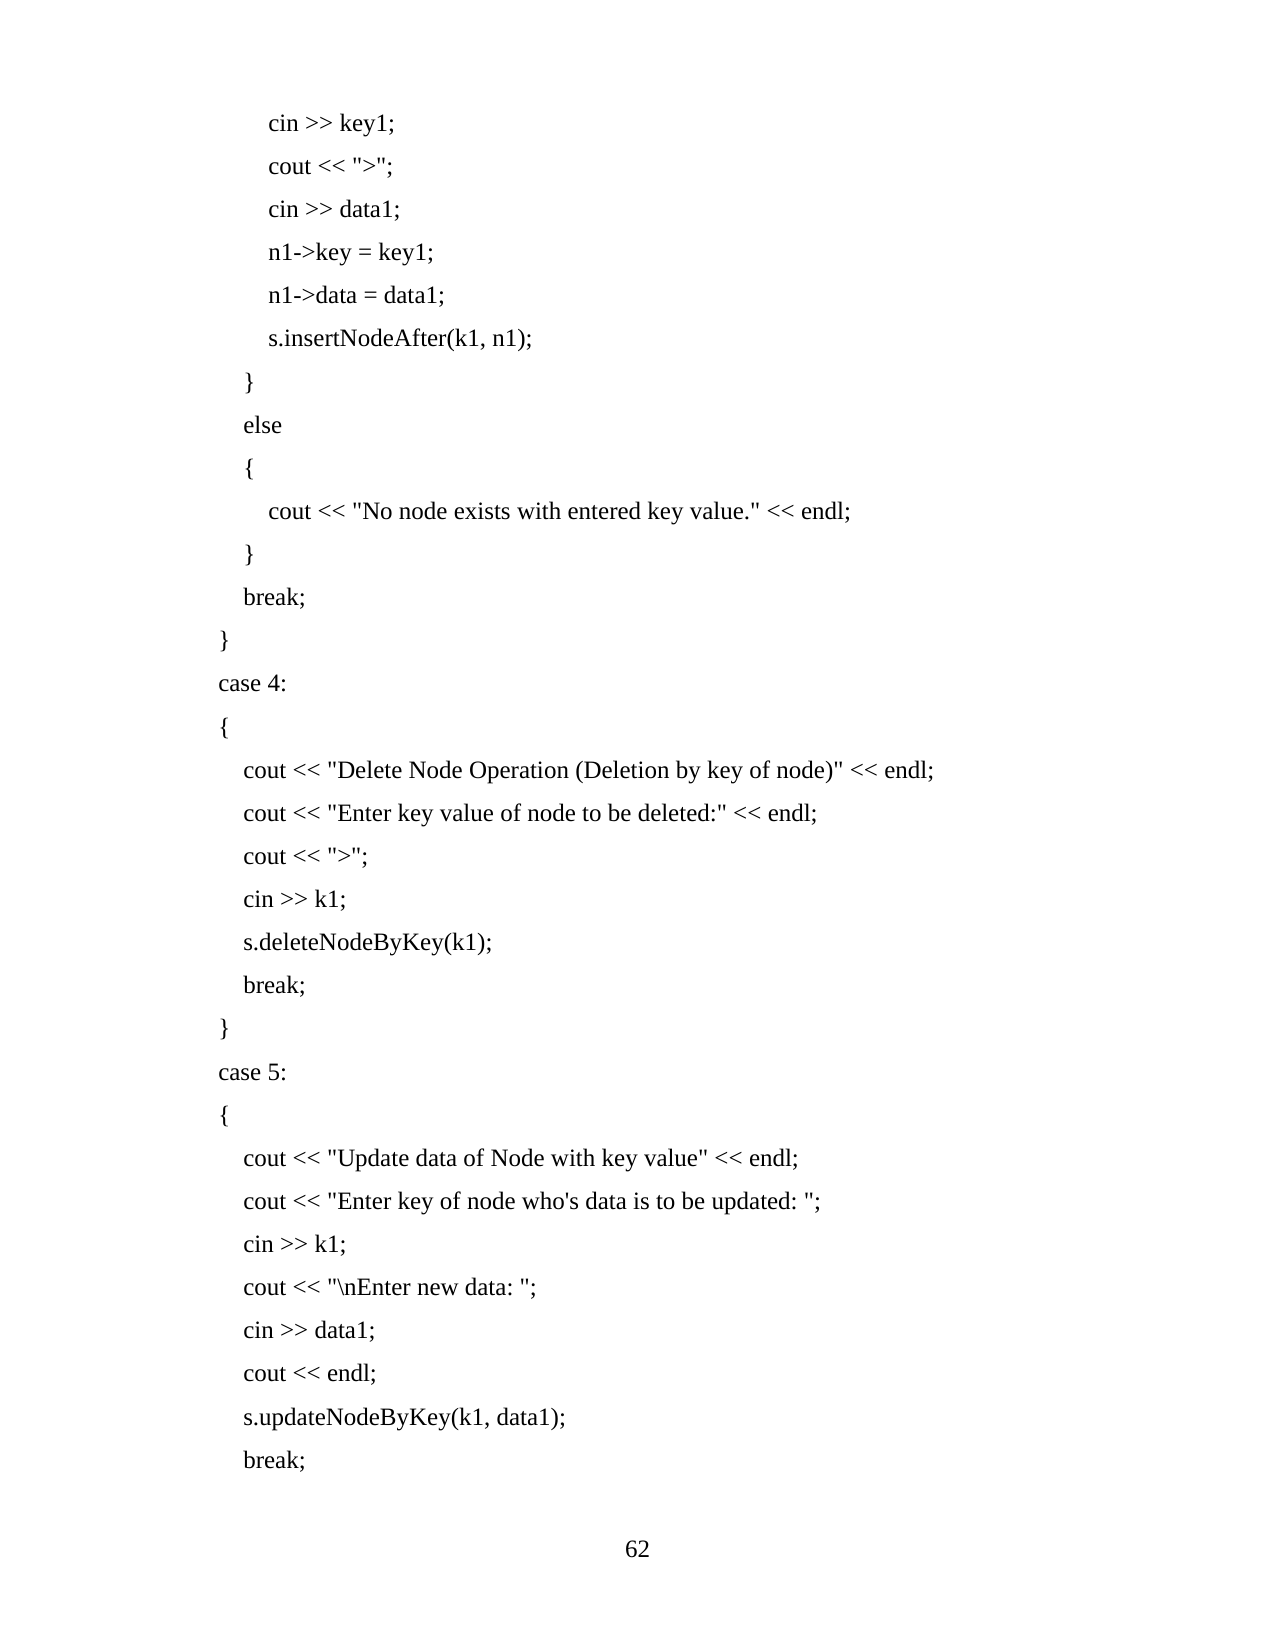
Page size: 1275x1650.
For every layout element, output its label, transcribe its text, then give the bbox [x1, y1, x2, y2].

text cout << "No node exists with entered key value." << endl; [118, 496, 1157, 525]
text n1->data = data1; [118, 280, 1157, 309]
text s.insertNodeAfter(k1, n1); [118, 323, 1157, 352]
text else [118, 410, 1157, 438]
text cout << "Enter key value of node to be deleted:" << endl; [118, 798, 1157, 827]
text s.deleteNodeByKey(k1); [118, 927, 1157, 956]
text } [118, 625, 1157, 654]
text n1->key = key1; [118, 237, 1157, 266]
text cin >> data1; [118, 1315, 1157, 1344]
text { [118, 453, 1157, 482]
text cout << "Enter key of node who's data is to be updated: "; [118, 1186, 1157, 1215]
text cout << "Update data of Node with key value" << endl; [118, 1143, 1157, 1172]
text cin >> key1; [118, 108, 1157, 137]
text s.updateNodeByKey(k1, data1); [118, 1402, 1157, 1430]
text cin >> k1; [118, 1229, 1157, 1258]
text break; [118, 970, 1157, 999]
text break; [118, 1445, 1157, 1473]
text cin >> data1; [118, 194, 1157, 223]
text cout << ">"; [118, 841, 1157, 870]
text } [118, 367, 1157, 395]
text cout << "Delete Node Operation (Deletion by key of node)" << endl; [118, 755, 1157, 783]
text break; [118, 582, 1157, 611]
text cout << ">"; [118, 151, 1157, 180]
text } [118, 539, 1157, 568]
text cout << "\nEnter new data: "; [118, 1272, 1157, 1301]
text case 4: [118, 668, 1157, 697]
text { [118, 712, 1157, 740]
text cin >> k1; [118, 884, 1157, 913]
text { [118, 1100, 1157, 1128]
text } [118, 1013, 1157, 1042]
text cout << endl; [118, 1358, 1157, 1387]
text case 5: [118, 1057, 1157, 1085]
